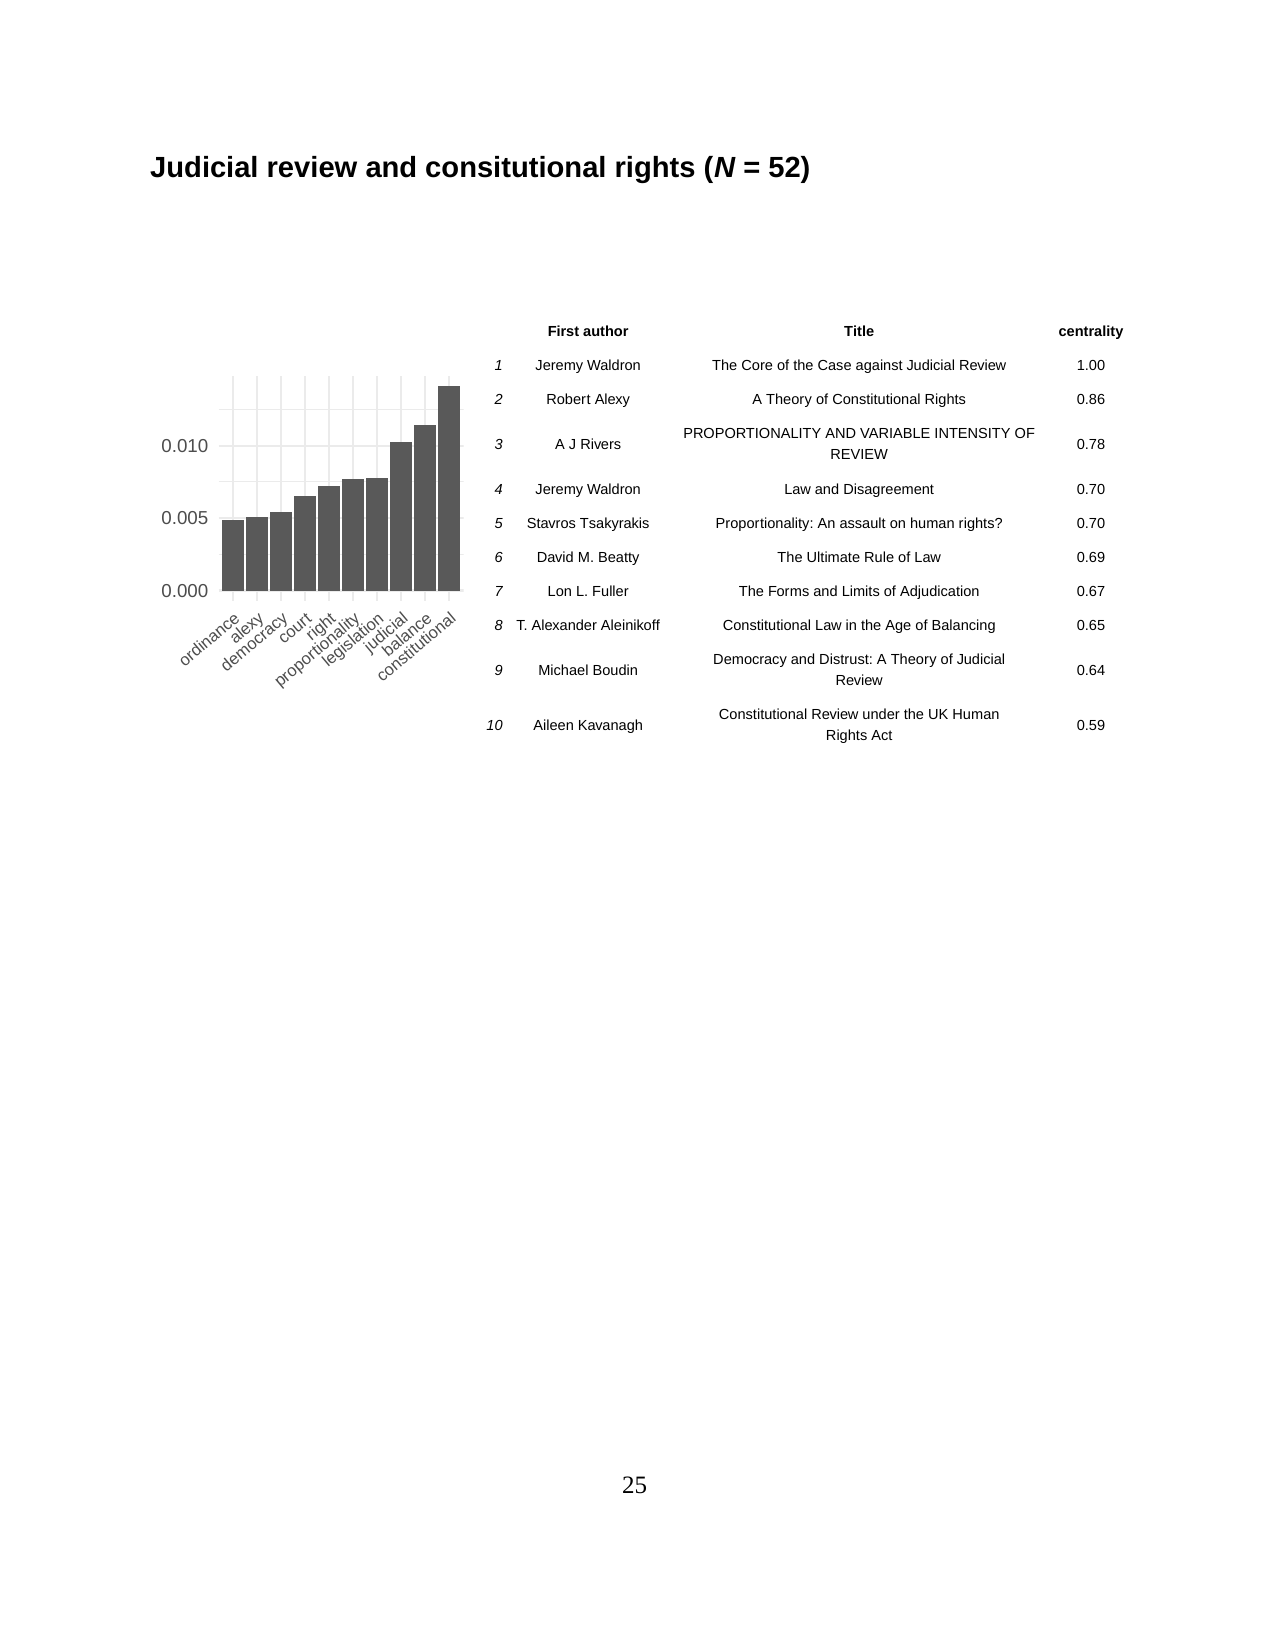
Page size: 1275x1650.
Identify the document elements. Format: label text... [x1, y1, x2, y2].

subtitle Judicial review and consitutional rights (N = 52) [150, 150, 1125, 183]
